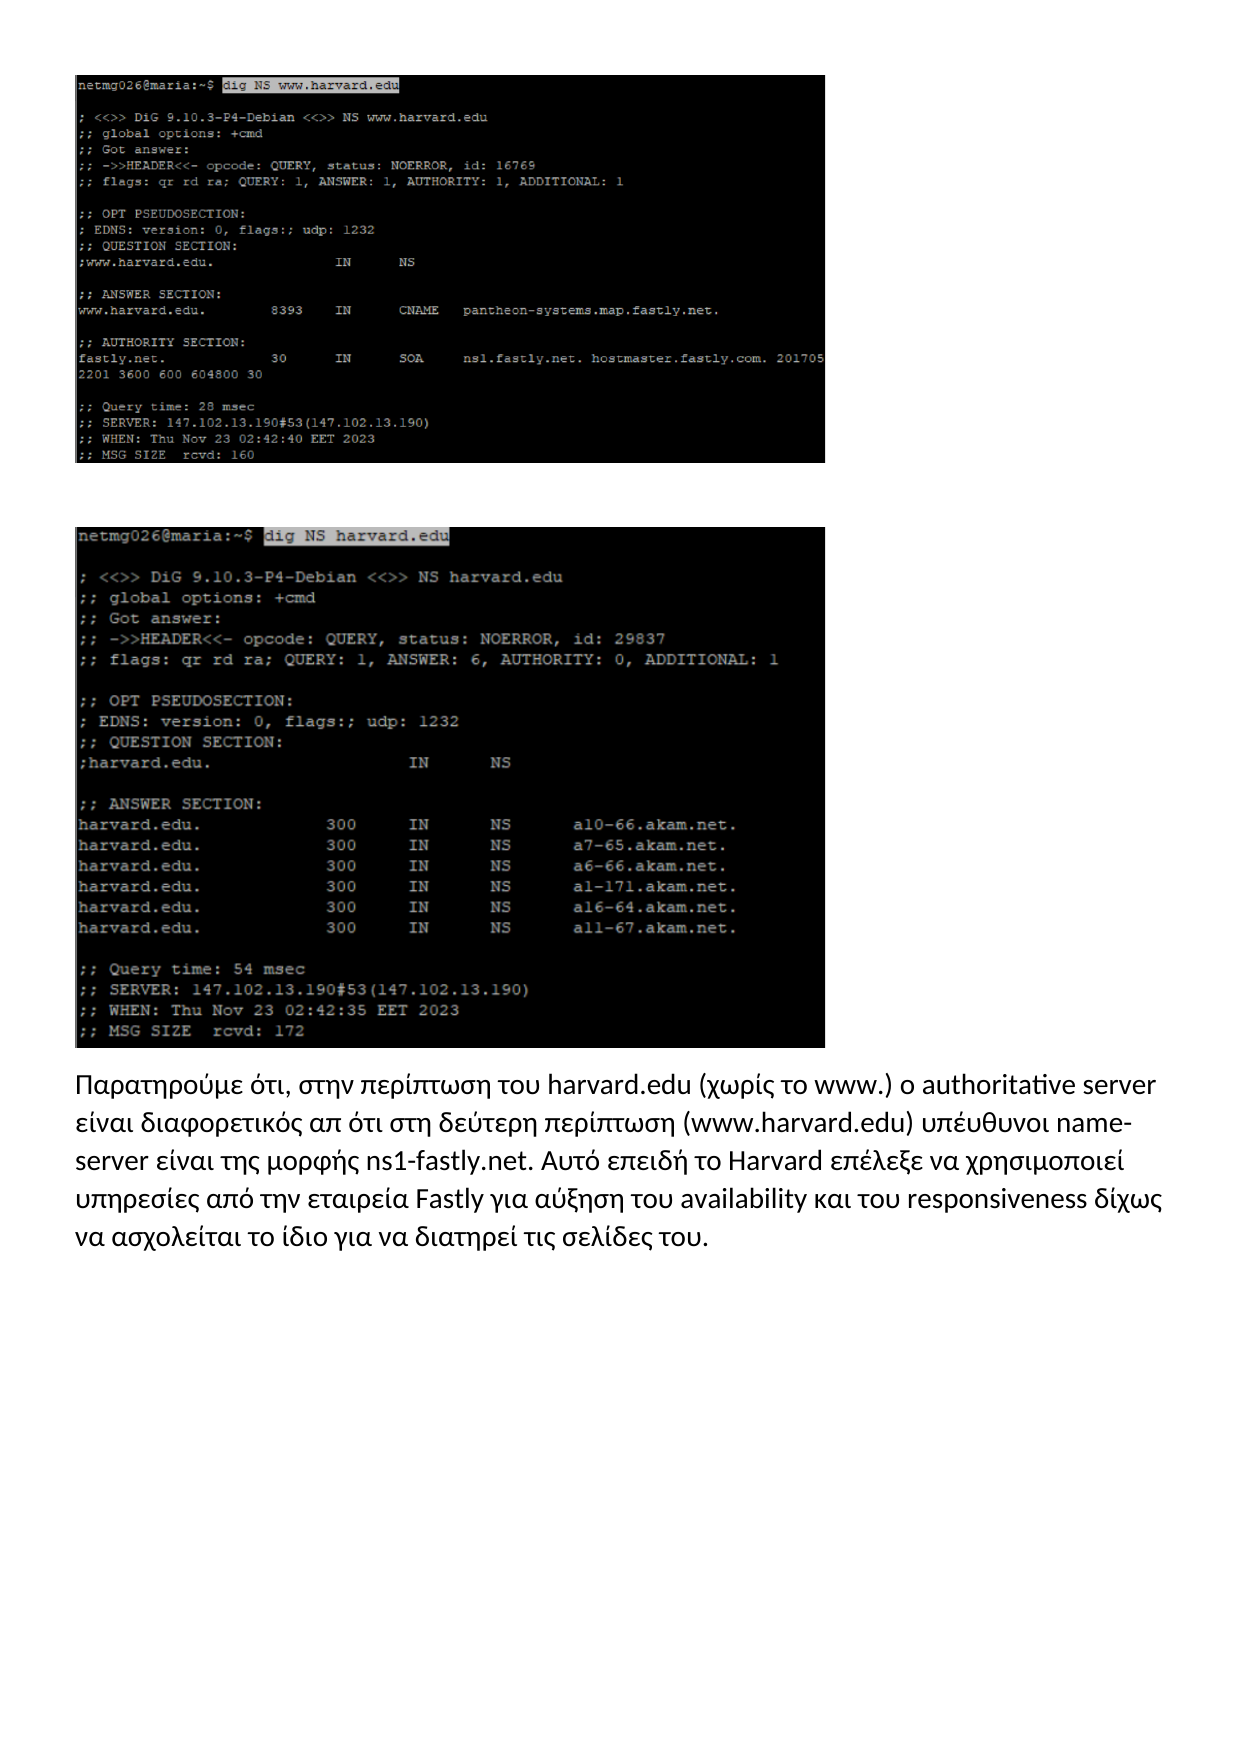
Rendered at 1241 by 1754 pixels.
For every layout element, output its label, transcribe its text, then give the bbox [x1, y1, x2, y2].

text Παρατηρούμε ότι, στην περίπτωση του harvard.edu (χωρίς το www.) ο authoritative server είναι διαφορετικός απ ότι στη δεύτερη περίπτωση (www.harvard.edu) υπέυθυνοι name-server είναι της μορφής ns1-fastly.net. Αυτό επειδή το Harvard επέλεξε να χρησιμοποιεί υπηρεσίες από την εταιρεία Fastly για αύξηση του availability και του responsiveness δίχως να ασχολείται το ίδιο για να διατηρεί τις σελίδες του. [75, 1066, 1165, 1254]
